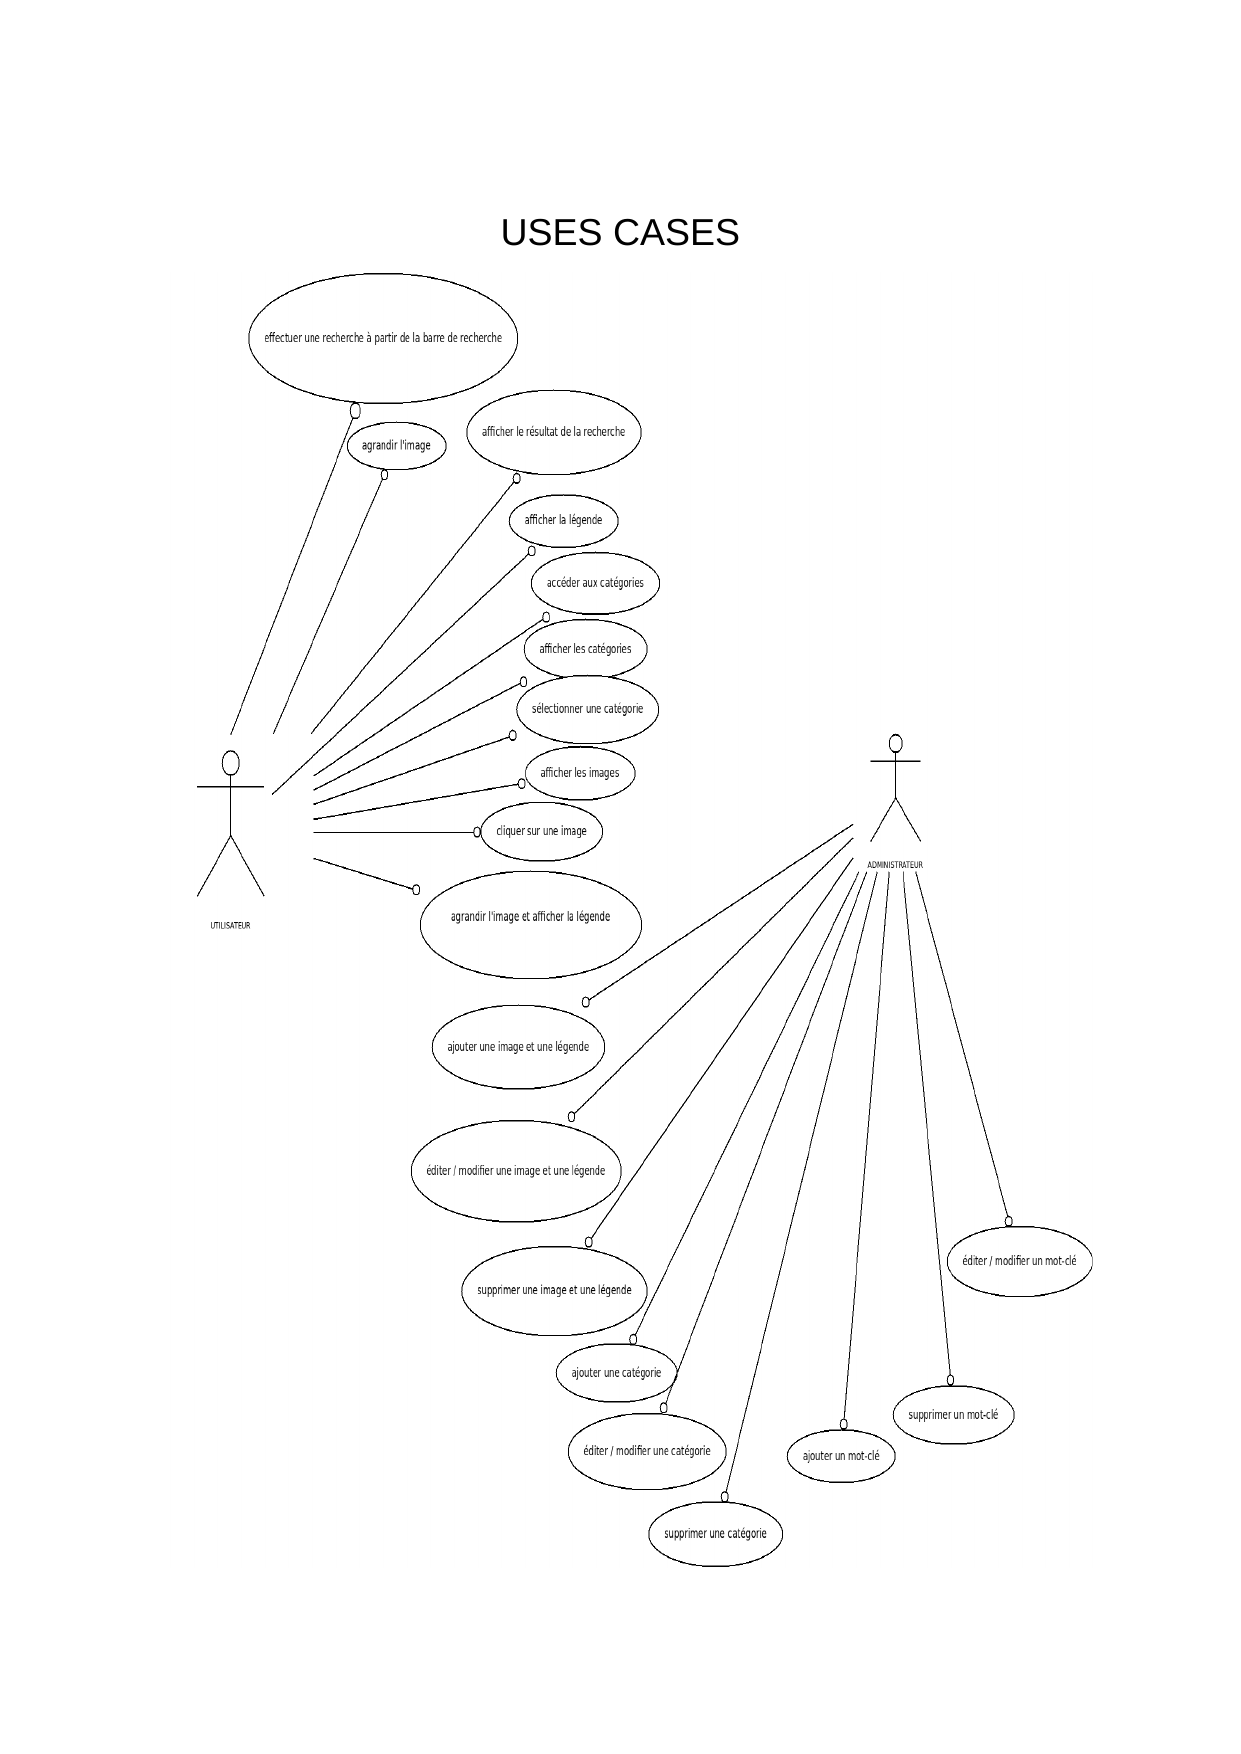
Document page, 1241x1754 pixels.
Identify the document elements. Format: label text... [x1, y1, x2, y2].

subtitle USES CASES [148, 210, 1093, 253]
picture [147, 272, 1093, 1568]
